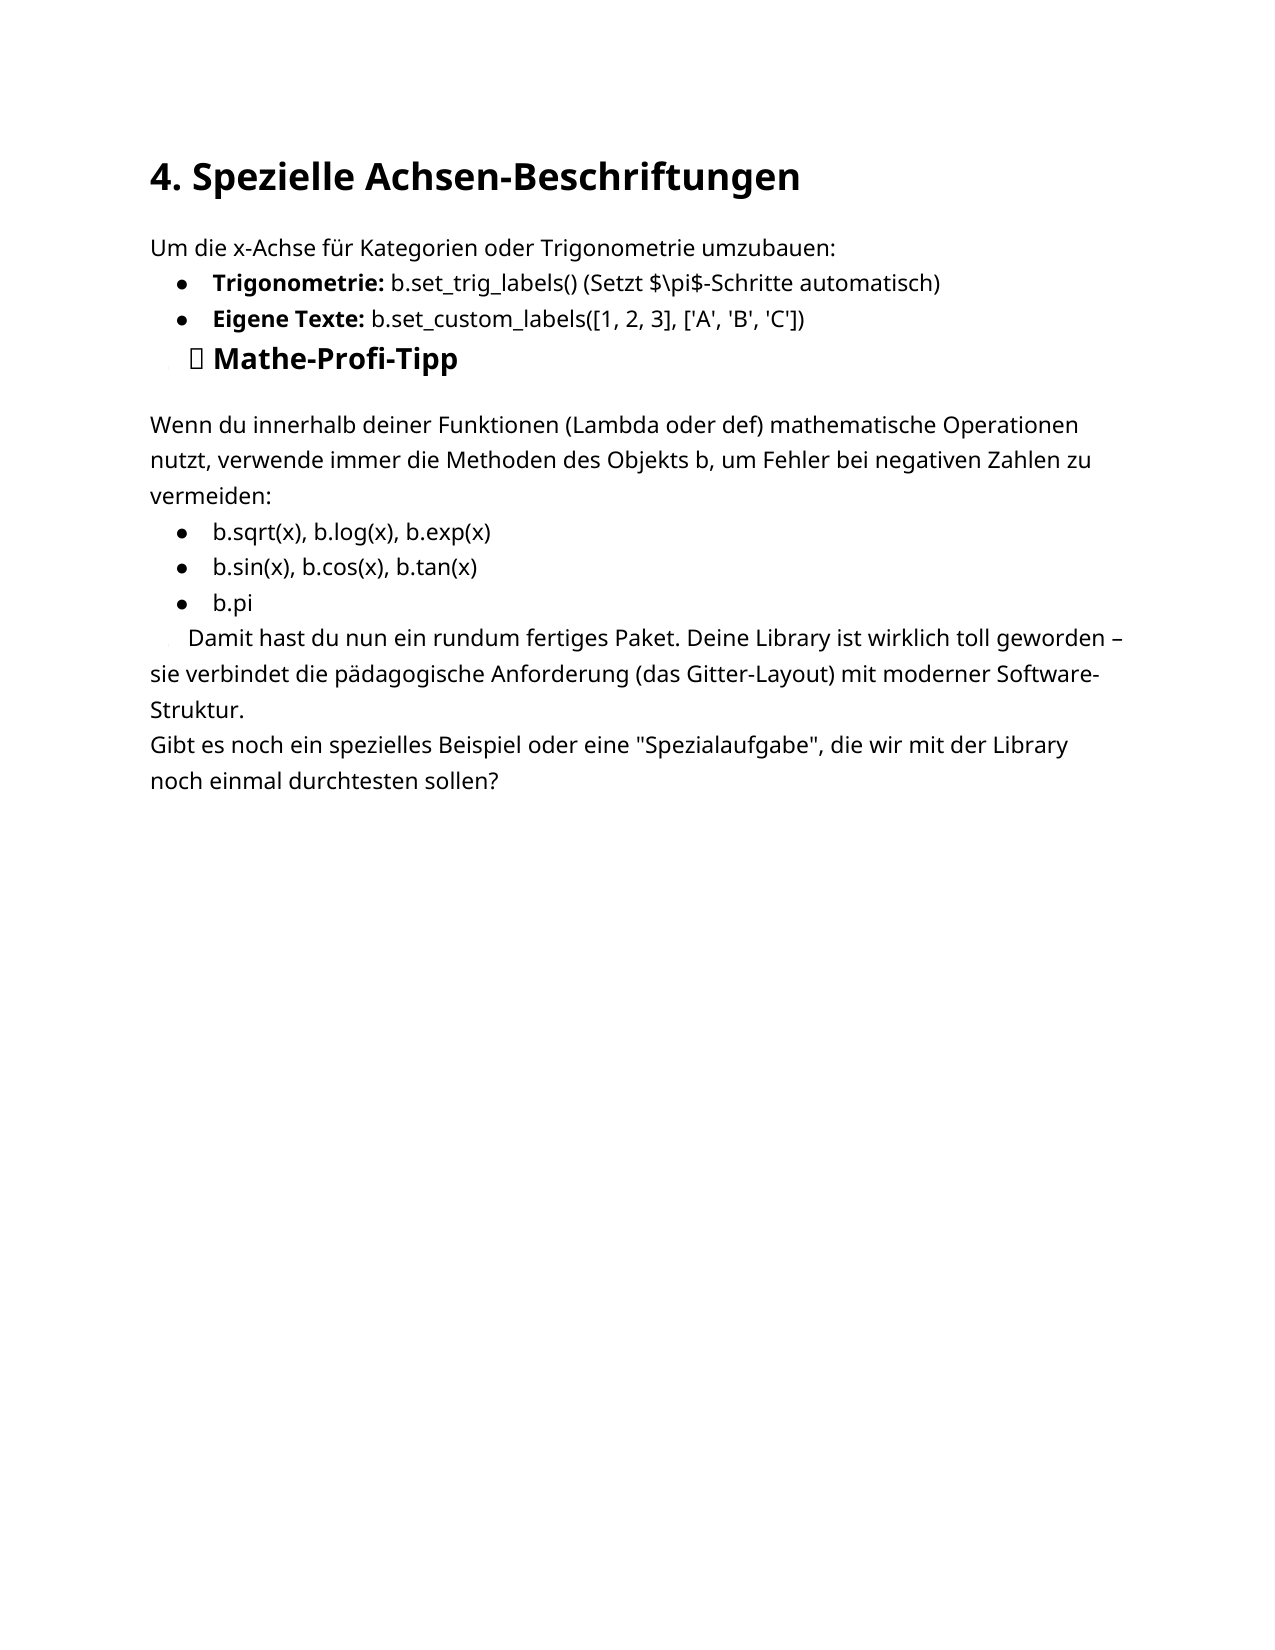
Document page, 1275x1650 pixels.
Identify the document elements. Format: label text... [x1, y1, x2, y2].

list b.pi [175, 587, 1125, 618]
subtitle 🔥 Mathe-Profi-Tipp [150, 338, 1125, 378]
text Um die x-Achse für Kategorien oder Trigonometrie umzubauen: [150, 232, 1125, 263]
list Eigene Texte: b.set_custom_labels([1, 2, 3], ['A', 'B', 'C']) [175, 303, 1125, 334]
list Trigonometrie: b.set_trig_labels() (Setzt $\pi$-Schritte automatisch) [175, 267, 1125, 298]
list b.sin(x), b.cos(x), b.tan(x) [175, 551, 1125, 582]
subtitle 4. Spezielle Achsen-Beschriftungen [150, 150, 1125, 201]
text Gibt es noch ein spezielles Beispiel oder eine "Spezialaufgabe", die wir mit der Library noch einmal durchtesten sollen? [150, 729, 1125, 796]
text Damit hast du nun ein rundum fertiges Paket. Deine Library ist wirklich toll geworden – sie verbindet die pädagogische Anforderung (das Gitter-Layout) mit moderner Software-Struktur. [150, 622, 1125, 725]
text Wenn du innerhalb deiner Funktionen (Lambda oder def) mathematische Operationen nutzt, verwende immer die Methoden des Objekts b, um Fehler bei negativen Zahlen zu vermeiden: [150, 409, 1125, 511]
list b.sqrt(x), b.log(x), b.exp(x) [175, 516, 1125, 547]
